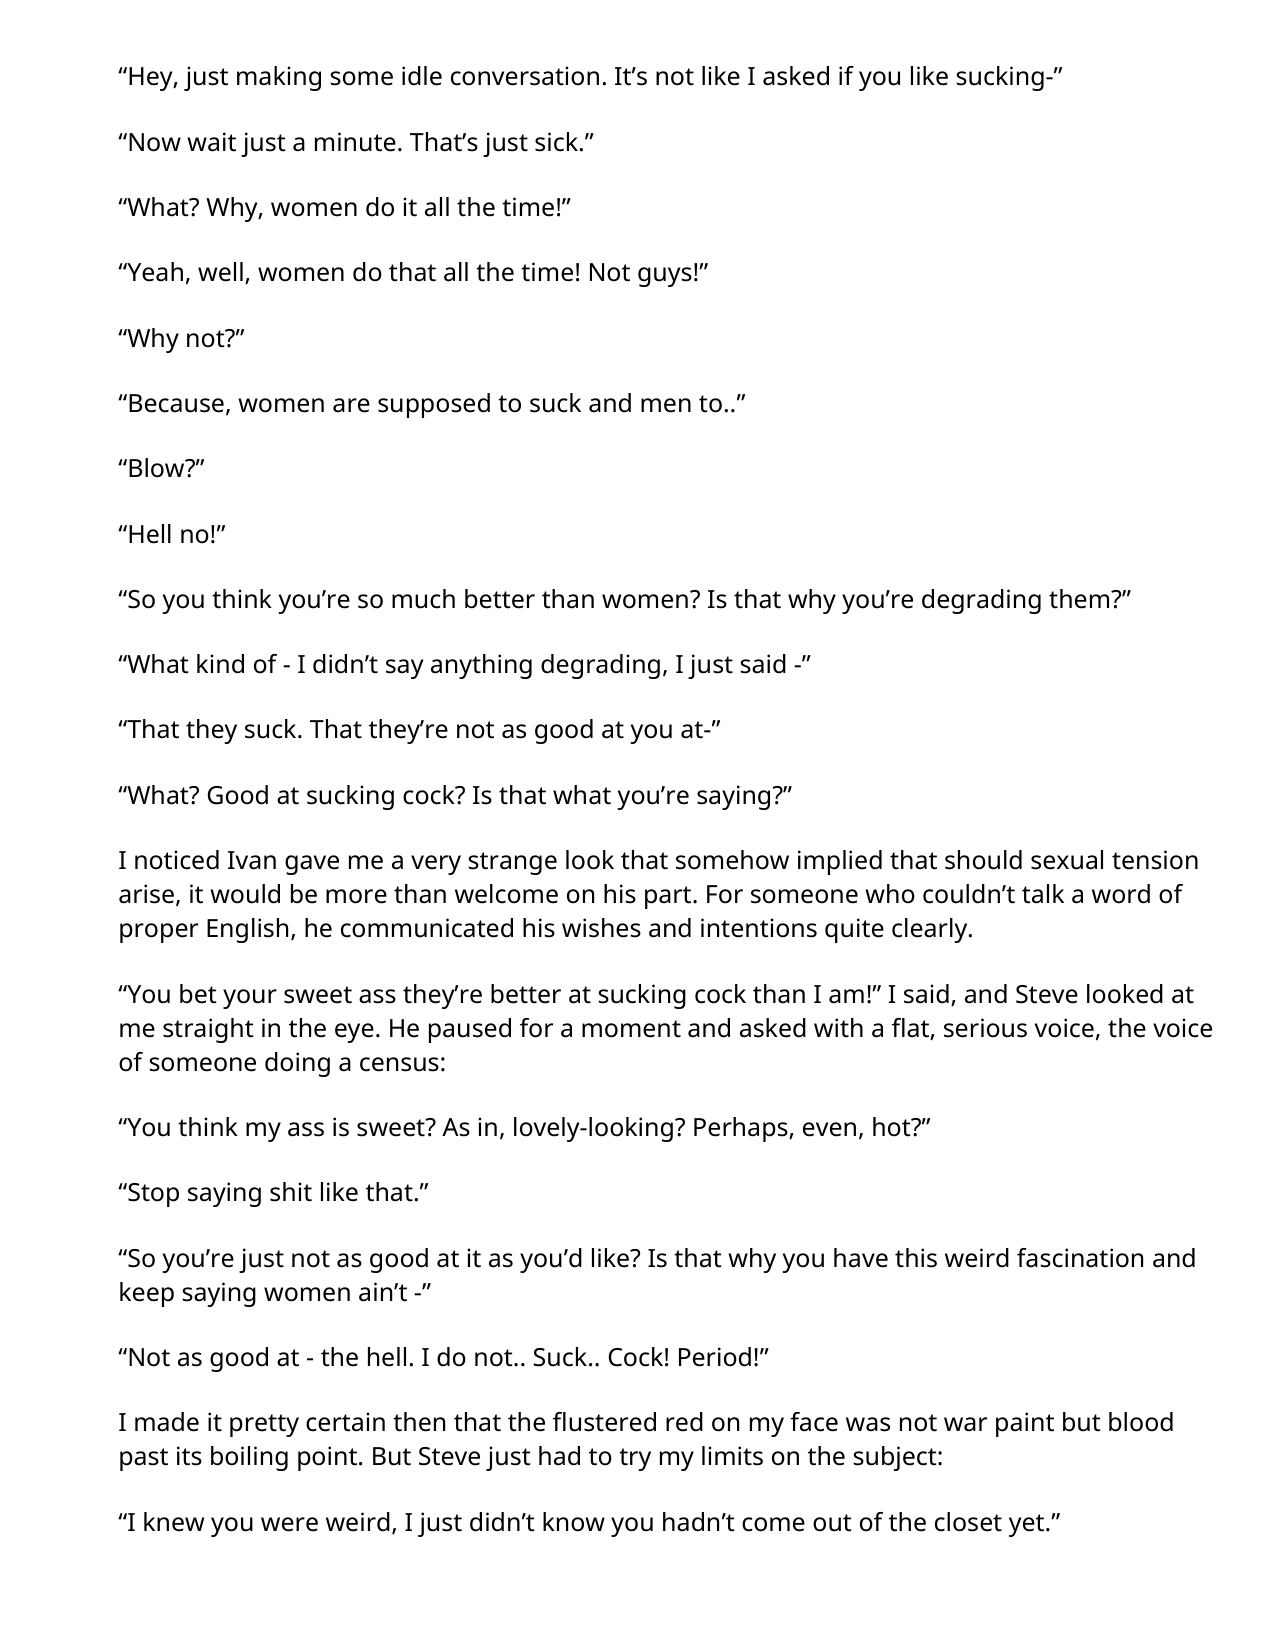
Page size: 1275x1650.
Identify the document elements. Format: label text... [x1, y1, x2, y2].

text “That they suck. That they’re not as good at you at-” [118, 712, 1216, 746]
text “What? Good at sucking cock? Is that what you’re saying?” [118, 777, 1216, 812]
text “Why not?” [118, 320, 1216, 354]
text “Blow?” [118, 451, 1216, 485]
text “You think my ass is sweet? As in, lovely-looking? Perhaps, even, hot?” [118, 1110, 1216, 1144]
text “I knew you were weird, I just didn’t know you hadn’t come out of the closet yet.” [118, 1504, 1216, 1538]
text “So you think you’re so much better than women? Is that why you’re degrading them?” [118, 582, 1216, 616]
text “Hell no!” [118, 516, 1216, 550]
text “You bet your sweet ass they’re better at sucking cock than I am!” I said, and Steve looked at me straight in the eye. He paused for a moment and asked with a flat, serious voice, the voice of someone doing a census: [118, 976, 1216, 1078]
text “What? Why, women do it all the time!” [118, 190, 1216, 224]
text “Because, women are supposed to suck and men to..” [118, 386, 1216, 420]
text “So you’re just not as good at it as you’d like? Is that why you have this weird fascination and keep saying women ain’t -” [118, 1240, 1216, 1308]
text “Now wait just a minute. That’s just sick.” [118, 124, 1216, 158]
text “Stop saying shit like that.” [118, 1175, 1216, 1209]
text “Yeah, well, women do that all the time! Not guys!” [118, 255, 1216, 289]
text “What kind of - I didn’t say anything degrading, I just said -” [118, 647, 1216, 681]
text I made it pretty certain then that the flustered red on my face was not war paint but blood past its boiling point. But Steve just had to try my limits on the subject: [118, 1405, 1216, 1473]
text “Hey, just making some idle conversation. It’s not like I asked if you like sucking-” [118, 59, 1216, 93]
text I noticed Ivan gave me a very strange look that somehow implied that should sexual tension arise, it would be more than welcome on his part. For someone who couldn’t talk a word of proper English, he communicated his wishes and intentions quite clearly. [118, 843, 1216, 945]
text “Not as good at - the hell. I do not.. Suck.. Cock! Period!” [118, 1340, 1216, 1374]
